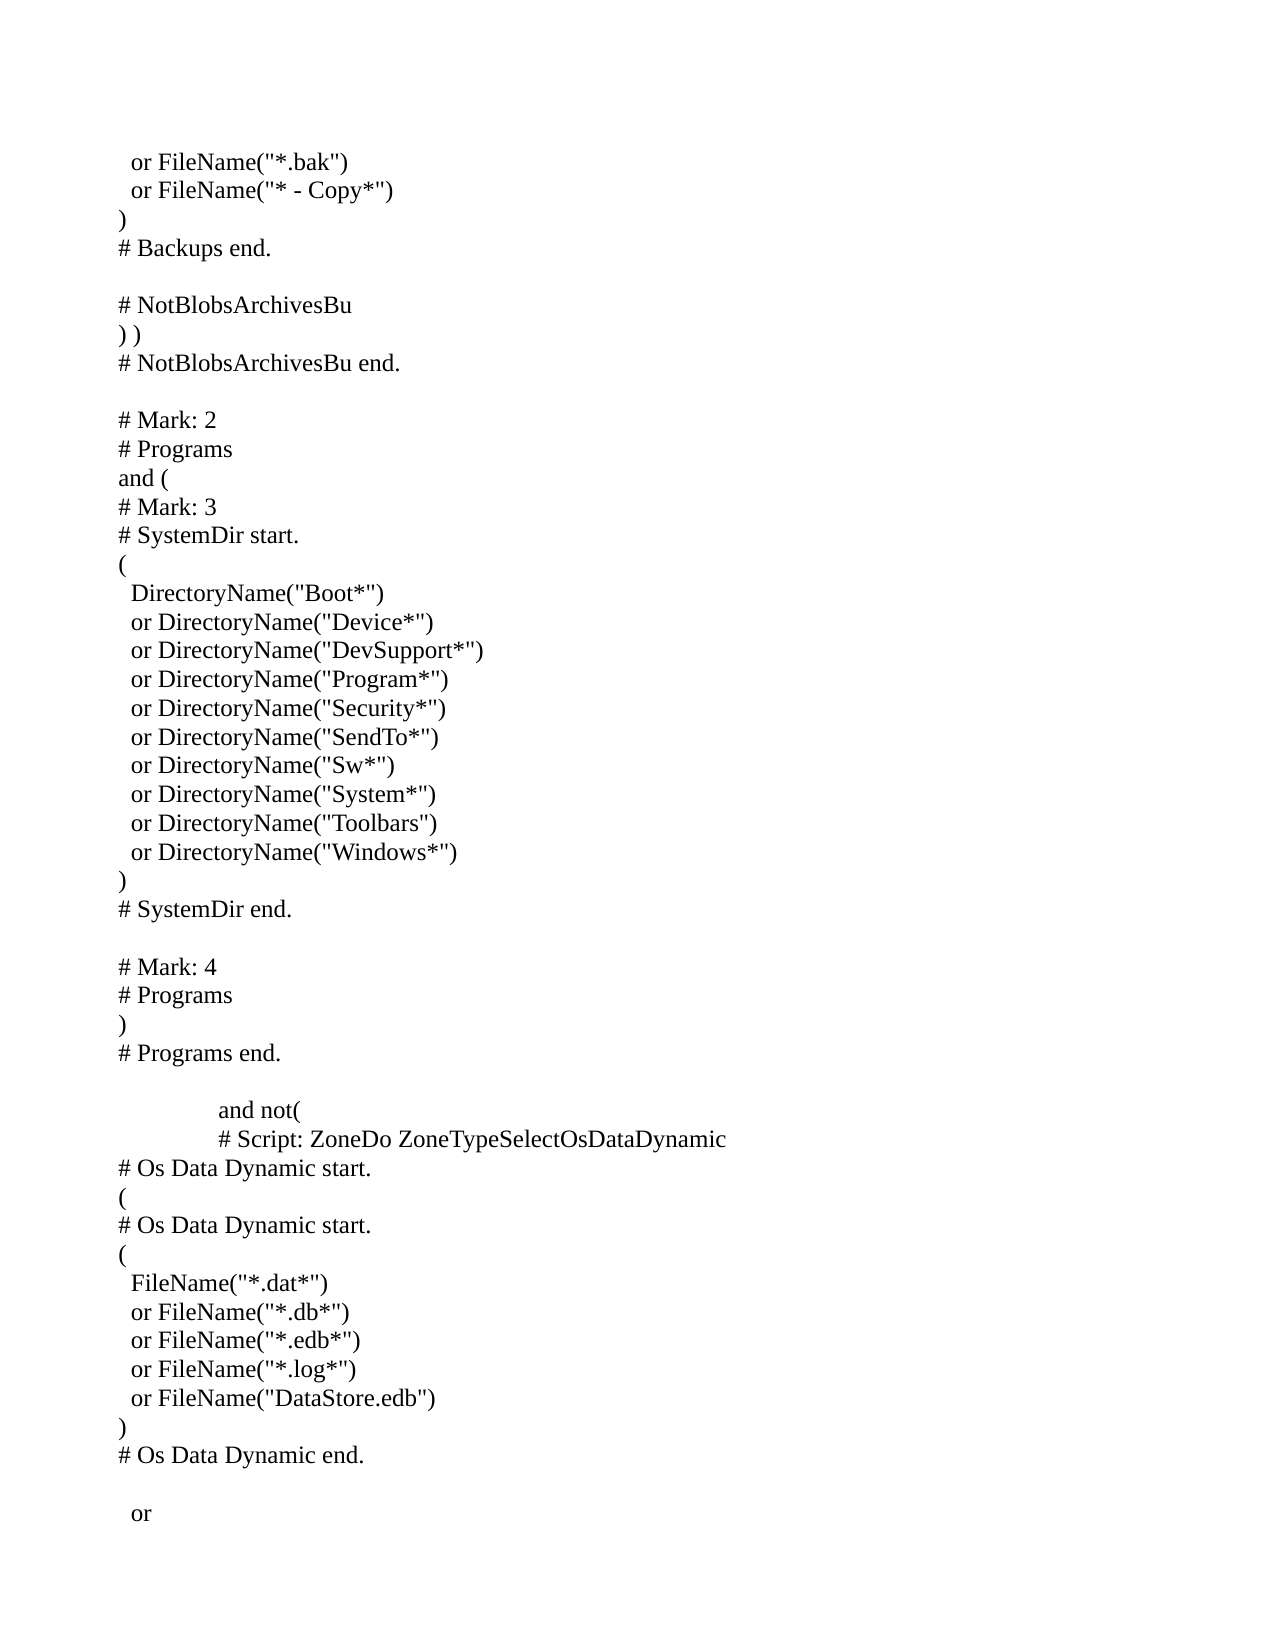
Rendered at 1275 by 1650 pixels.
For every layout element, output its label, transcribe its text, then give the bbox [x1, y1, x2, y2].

text or DirectoryName("Sw*") [118, 751, 1157, 779]
text ) [118, 1412, 1157, 1441]
text and ( [118, 463, 1157, 492]
text or FileName("*.bak") [118, 147, 1157, 176]
text ) [118, 866, 1157, 894]
text # Programs end. [118, 1038, 1157, 1067]
text or DirectoryName("Security*") [118, 693, 1157, 722]
text ) [118, 204, 1157, 233]
text or FileName("*.log*") [118, 1354, 1157, 1383]
text # Programs [118, 981, 1157, 1009]
text ( [118, 549, 1157, 578]
text ( [118, 1182, 1157, 1211]
text # Backups end. [118, 233, 1157, 262]
text # Mark: 4 [118, 952, 1157, 981]
text # Os Data Dynamic start. [118, 1153, 1157, 1182]
text or [118, 1498, 1157, 1527]
text or DirectoryName("Toolbars") [118, 808, 1157, 837]
text or DirectoryName("System*") [118, 779, 1157, 808]
text or DirectoryName("DevSupport*") [118, 636, 1157, 664]
text or DirectoryName("Windows*") [118, 837, 1157, 866]
text ) [118, 1009, 1157, 1038]
text FileName("*.dat*") [118, 1268, 1157, 1297]
text or DirectoryName("Device*") [118, 607, 1157, 636]
text # Script: ZoneDo ZoneTypeSelectOsDataDynamic [118, 1124, 1157, 1153]
text # Mark: 3 [118, 492, 1157, 521]
text or DirectoryName("SendTo*") [118, 722, 1157, 751]
text or FileName("* - Copy*") [118, 176, 1157, 204]
text # NotBlobsArchivesBu end. [118, 348, 1157, 377]
text or FileName("DataStore.edb") [118, 1383, 1157, 1412]
text # SystemDir start. [118, 521, 1157, 549]
text # SystemDir end. [118, 894, 1157, 923]
text # Mark: 2 [118, 406, 1157, 434]
text ) ) [118, 319, 1157, 348]
text and not( [118, 1096, 1157, 1124]
text # Os Data Dynamic start. [118, 1211, 1157, 1239]
text # Programs [118, 434, 1157, 463]
text or FileName("*.db*") [118, 1297, 1157, 1326]
text ( [118, 1239, 1157, 1268]
text DirectoryName("Boot*") [118, 578, 1157, 607]
text # NotBlobsArchivesBu [118, 291, 1157, 319]
text or DirectoryName("Program*") [118, 664, 1157, 693]
text or FileName("*.edb*") [118, 1326, 1157, 1354]
text # Os Data Dynamic end. [118, 1441, 1157, 1469]
